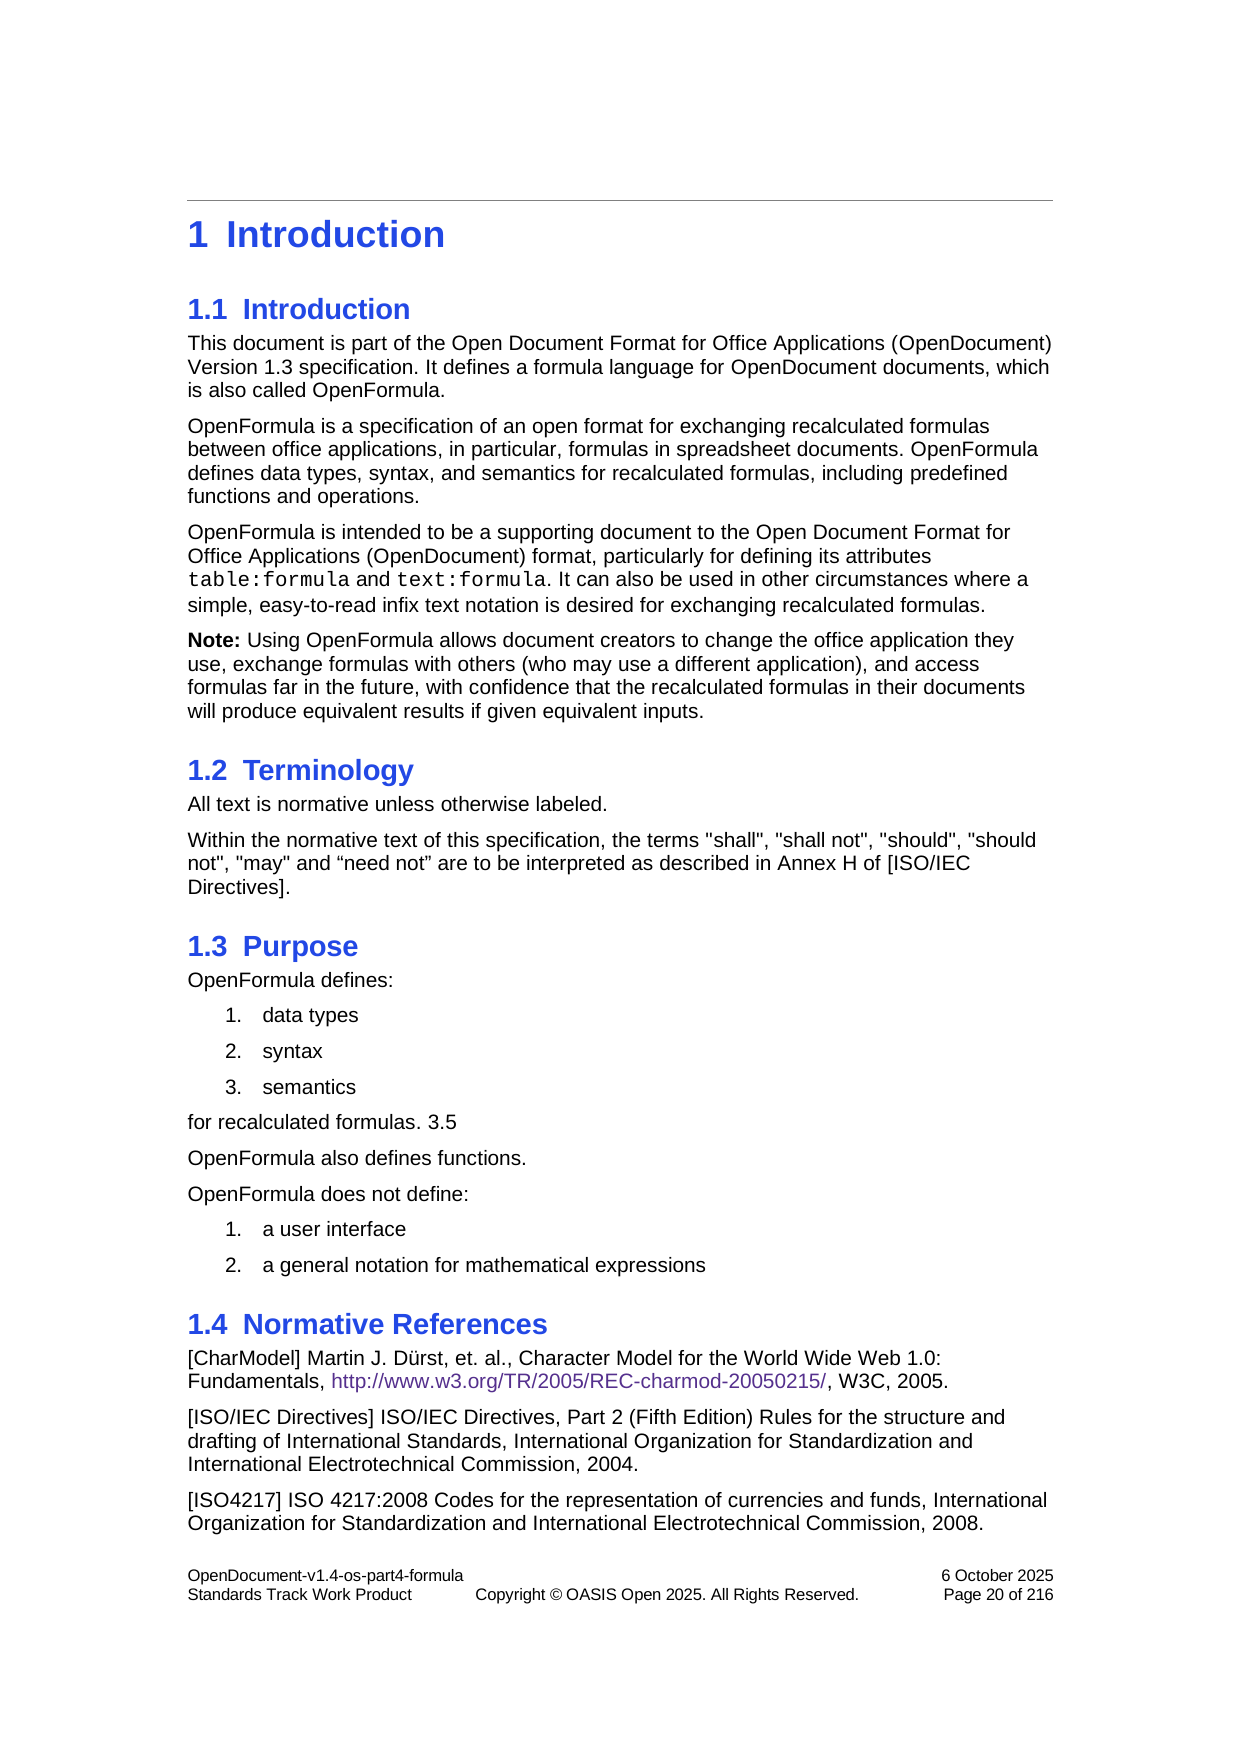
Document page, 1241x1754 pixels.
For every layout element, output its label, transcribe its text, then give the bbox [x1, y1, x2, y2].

subtitle Terminology [187, 754, 1053, 786]
subtitle Introduction [187, 201, 1053, 256]
text OpenFormula is a specification of an open format for exchanging recalculated formulas between office applications, in particular, formulas in spreadsheet documents. OpenFormula defines data types, syntax, and semantics for recalculated formulas, including predefined functions and operations. [187, 414, 1053, 508]
text for recalculated formulas. 3.5 [187, 1111, 1053, 1134]
list data types [225, 1004, 1053, 1027]
subtitle Purpose [187, 930, 1053, 962]
subtitle Introduction [187, 293, 1053, 326]
text [ISO/IEC Directives] ISO/IEC Directives, Part 2 (Fifth Edition) Rules for the structure and drafting of International Standards, International Organization for Standardization and International Electrotechnical Commission, 2004. [187, 1406, 1053, 1476]
list a user interface [225, 1218, 1053, 1241]
list a general notation for mathematical expressions [225, 1253, 1053, 1277]
text OpenFormula is intended to be a supporting document to the Open Document Format for Office Applications (OpenDocument) format, particularly for defining its attributes table:formula and text:formula. It can also be used in other circumstances where a simple, easy-to-read infix text notation is desired for exchanging recalculated formulas. [187, 521, 1053, 617]
subtitle Normative References [187, 1308, 1053, 1340]
text OpenFormula defines: [187, 968, 1053, 992]
list syntax [225, 1039, 1053, 1063]
text [CharModel] Martin J. Dürst, et. al., Character Model for the World Wide Web 1.0: Fundamentals, http://www.w3.org/TR/2005/REC-charmod-20050215/, W3C, 2005. [187, 1346, 1053, 1393]
text OpenFormula also defines functions. [187, 1146, 1053, 1170]
text [ISO4217] ISO 4217:2008 Codes for the representation of currencies and funds, International Organization for Standardization and International Electrotechnical Commission, 2008. [187, 1488, 1053, 1535]
list semantics [225, 1075, 1053, 1099]
text Note: Using OpenFormula allows document creators to change the office application they use, exchange formulas with others (who may use a different application), and access formulas far in the future, with confidence that the recalculated formulas in their documents will produce equivalent results if given equivalent inputs. [187, 629, 1053, 723]
text Within the normative text of this specification, the terms "shall", "shall not", "should", "should not", "may" and “need not” are to be interpreted as described in Annex H of [ISO/IEC Directives]. [187, 828, 1053, 899]
text This document is part of the Open Document Format for Office Applications (OpenDocument) Version 1.3 specification. It defines a formula language for OpenDocument documents, which is also called OpenFormula. [187, 332, 1053, 402]
text OpenFormula does not define: [187, 1182, 1053, 1206]
text All text is normative unless otherwise labeled. [187, 792, 1053, 816]
